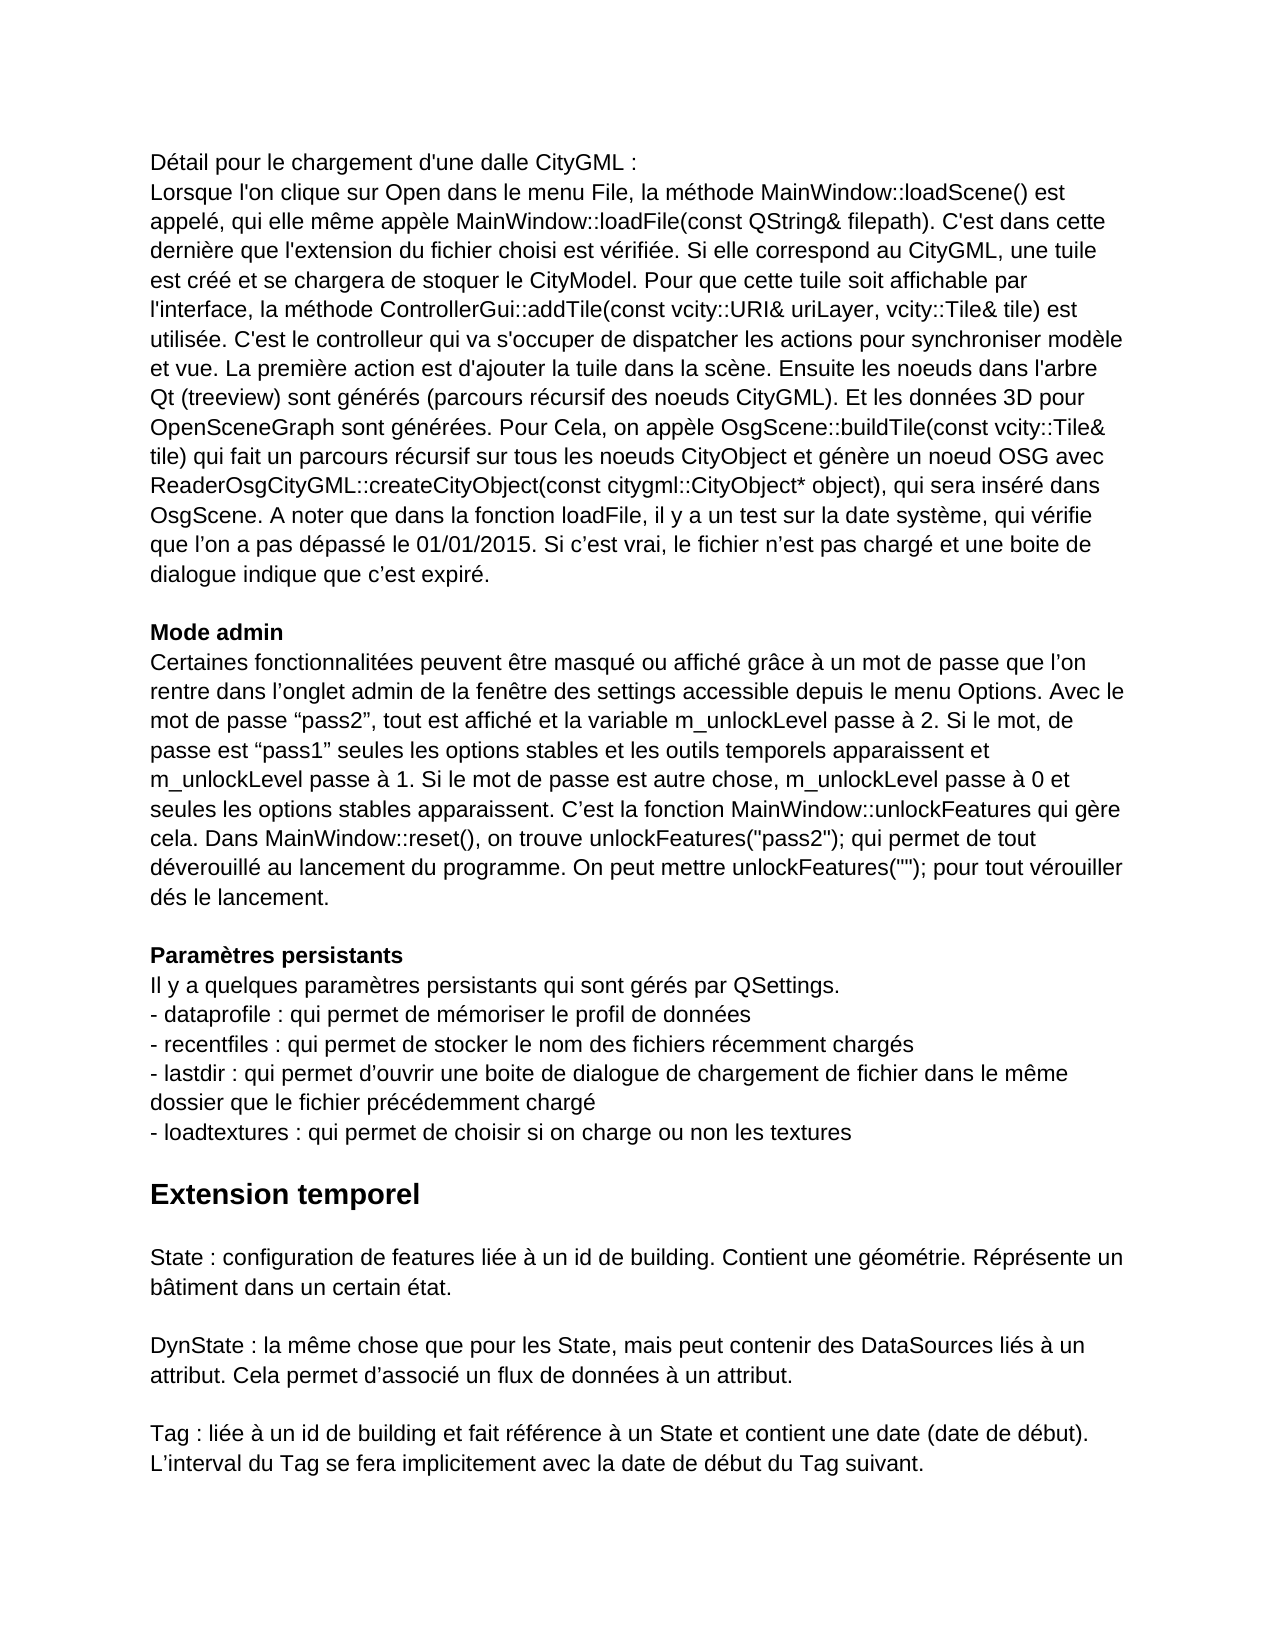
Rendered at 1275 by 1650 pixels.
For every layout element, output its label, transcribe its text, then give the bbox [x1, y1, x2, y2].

text - recentfiles : qui permet de stocker le nom des fichiers récemment chargés [150, 1031, 1125, 1057]
text State : configuration de features liée à un id de building. Contient une géométrie. Réprésente un bâtiment dans un certain état. [150, 1245, 1125, 1300]
text Lorsque l'on clique sur Open dans le menu File, la méthode MainWindow::loadScene() est appelé, qui elle même appèle MainWindow::loadFile(const QString& filepath). C'est dans cette dernière que l'extension du fichier choisi est vérifiée. Si elle correspond au CityGML, une tuile est créé et se chargera de stoquer le CityModel. Pour que cette tuile soit affichable par l'interface, la méthode ControllerGui::addTile(const vcity::URI& uriLayer, vcity::Tile& tile) est utilisée. C'est le controlleur qui va s'occuper de dispatcher les actions pour synchroniser modèle et vue. La première action est d'ajouter la tuile dans la scène. Ensuite les noeuds dans l'arbre Qt (treeview) sont générés (parcours récursif des noeuds CityGML). Et les données 3D pour OpenSceneGraph sont générées. Pour Cela, on appèle OsgScene::buildTile(const vcity::Tile& tile) qui fait un parcours récursif sur tous les noeuds CityObject et génère un noeud OSG avec ReaderOsgCityGML::createCityObject(const citygml::CityObject* object), qui sera inséré dans OsgScene. A noter que dans la fonction loadFile, il y a un test sur la date système, qui vérifie que l’on a pas dépassé le 01/01/2015. Si c’est vrai, le fichier n’est pas chargé et une boite de dialogue indique que c’est expiré. [150, 179, 1125, 587]
text - loadtextures : qui permet de choisir si on charge ou non les textures [150, 1119, 1125, 1145]
text Détail pour le chargement d'une dalle CityGML : [150, 150, 1125, 176]
text - dataprofile : qui permet de mémoriser le profil de données [150, 1002, 1125, 1027]
text Extension temporel [150, 1178, 1125, 1211]
text Certaines fonctionnalitées peuvent être masqué ou affiché grâce à un mot de passe que l’on rentre dans l’onglet admin de la fenêtre des settings accessible depuis le menu Options. Avec le mot de passe “pass2”, tout est affiché et la variable m_unlockLevel passe à 2. Si le mot, de passe est “pass1” seules les options stables et les outils temporels apparaissent et m_unlockLevel passe à 1. Si le mot de passe est autre chose, m_unlockLevel passe à 0 et seules les options stables apparaissent. C’est la fonction MainWindow::unlockFeatures qui gère cela. Dans MainWindow::reset(), on trouve unlockFeatures("pass2"); qui permet de tout déverouillé au lancement du programme. On peut mettre unlockFeatures(""); pour tout vérouiller dés le lancement. [150, 649, 1125, 910]
text Paramètres persistants [150, 943, 1125, 969]
text Il y a quelques paramètres persistants qui sont gérés par QSettings. [150, 972, 1125, 998]
text Tag : liée à un id de building et fait référence à un State et contient une date (date de début). [150, 1421, 1125, 1447]
text Mode admin [150, 620, 1125, 646]
text L’interval du Tag se fera implicitement avec la date de début du Tag suivant. [150, 1451, 1125, 1476]
text - lastdir : qui permet d’ouvrir une boite de dialogue de chargement de fichier dans le même dossier que le fichier précédemment chargé [150, 1061, 1125, 1116]
text DynState : la même chose que pour les State, mais peut contenir des DataSources liés à un attribut. Cela permet d’associé un flux de données à un attribut. [150, 1333, 1125, 1388]
